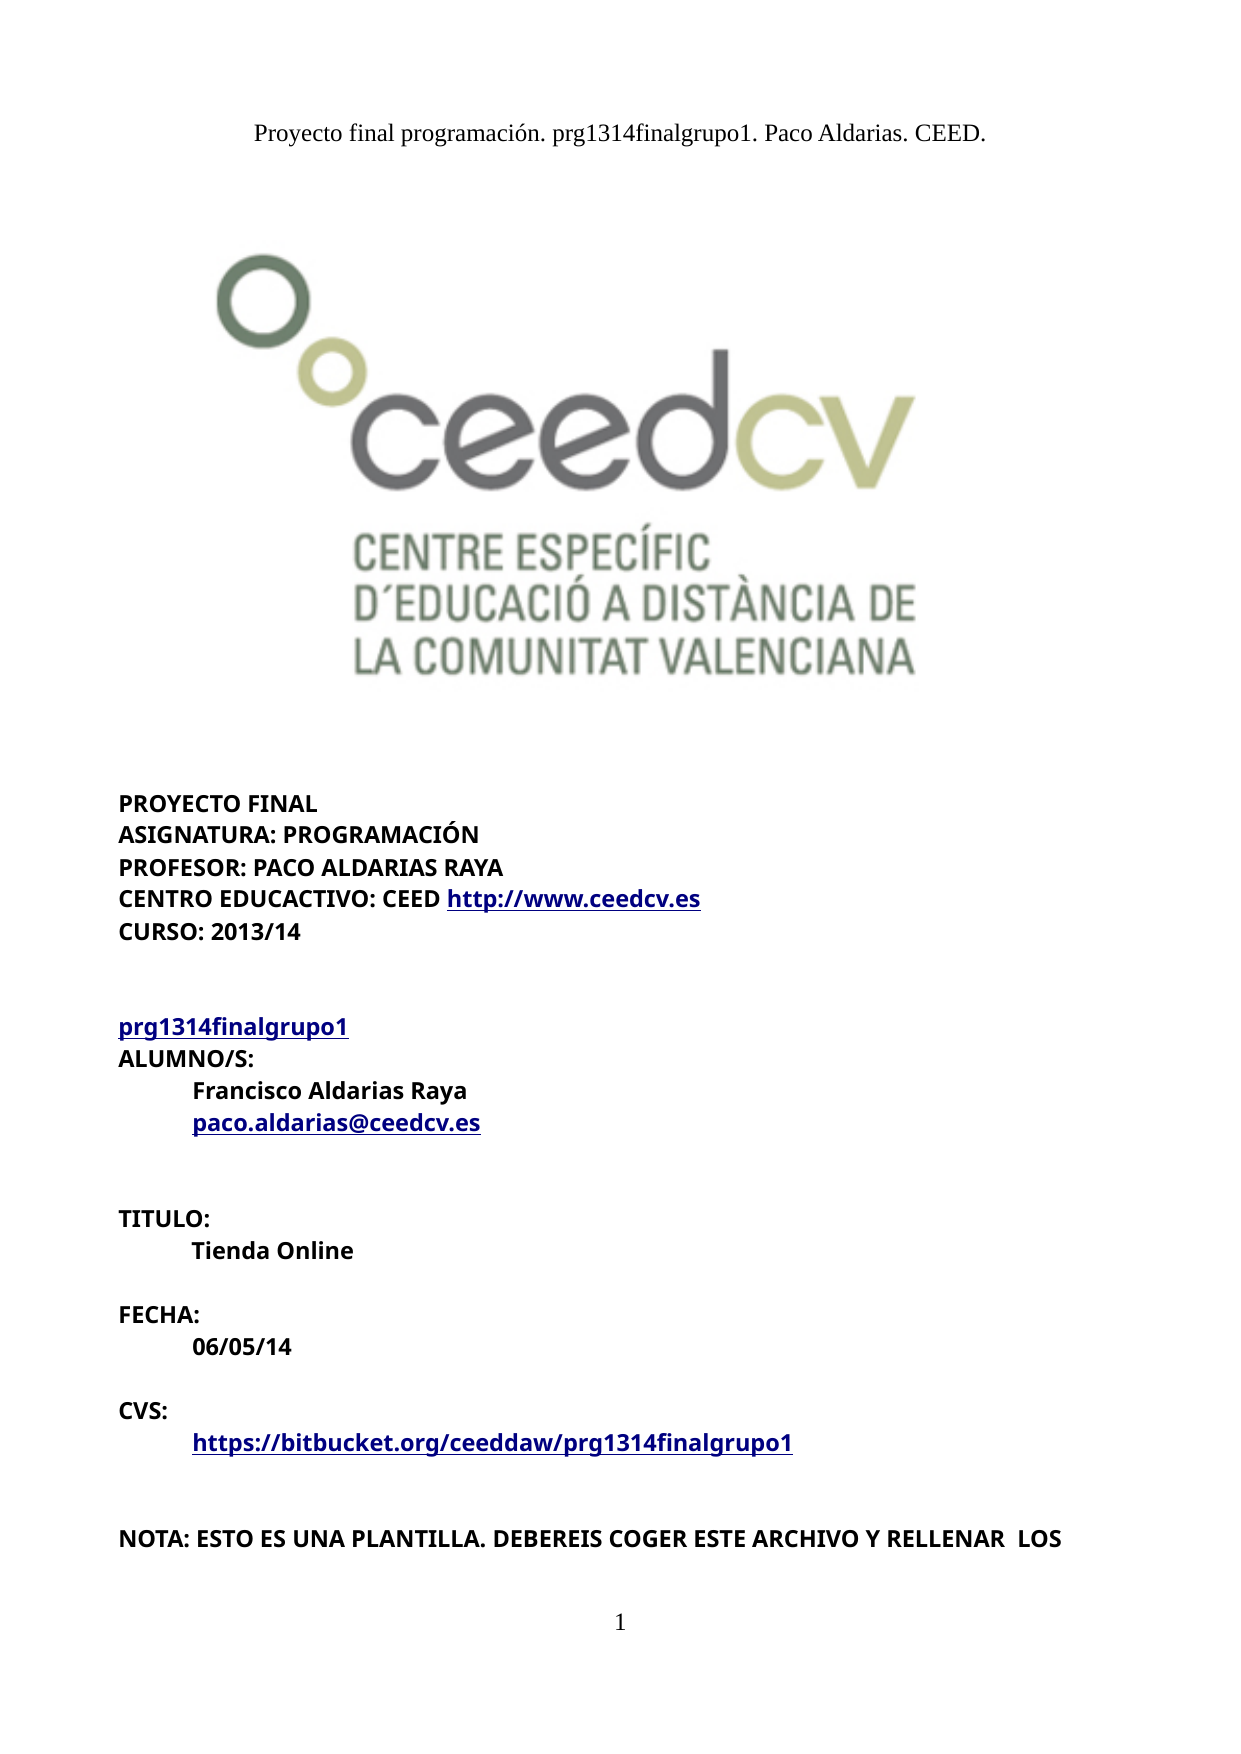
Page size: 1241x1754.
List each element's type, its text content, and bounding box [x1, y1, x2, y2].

text PROFESOR: PACO ALDARIAS RAYA [118, 851, 1122, 883]
text PROYECTO FINAL [118, 787, 1122, 819]
text 06/05/14 [118, 1331, 1122, 1362]
text ALUMNO/S: [118, 1043, 1122, 1075]
text https://bitbucket.org/ceeddaw/prg1314finalgrupo1 [118, 1426, 1122, 1458]
text TITULO: [118, 1203, 1122, 1234]
text paco.aldarias@ceedcv.es [118, 1107, 1122, 1139]
text Francisco Aldarias Raya [118, 1075, 1122, 1107]
text prg1314finalgrupo1 [118, 1011, 1122, 1043]
text FECHA: [118, 1298, 1122, 1331]
text NOTA: ESTO ES UNA PLANTILLA. DEBEREIS COGER ESTE ARCHIVO Y RELLENAR LOS [118, 1522, 1122, 1554]
picture [151, 208, 1089, 723]
text Tienda Online [118, 1234, 1122, 1267]
text CURSO: 2013/14 [118, 915, 1122, 947]
text CVS: [118, 1394, 1122, 1426]
text ASIGNATURA: PROGRAMACIÓN [118, 819, 1122, 851]
text CENTRO EDUCACTIVO: CEED http://www.ceedcv.es [118, 883, 1122, 915]
